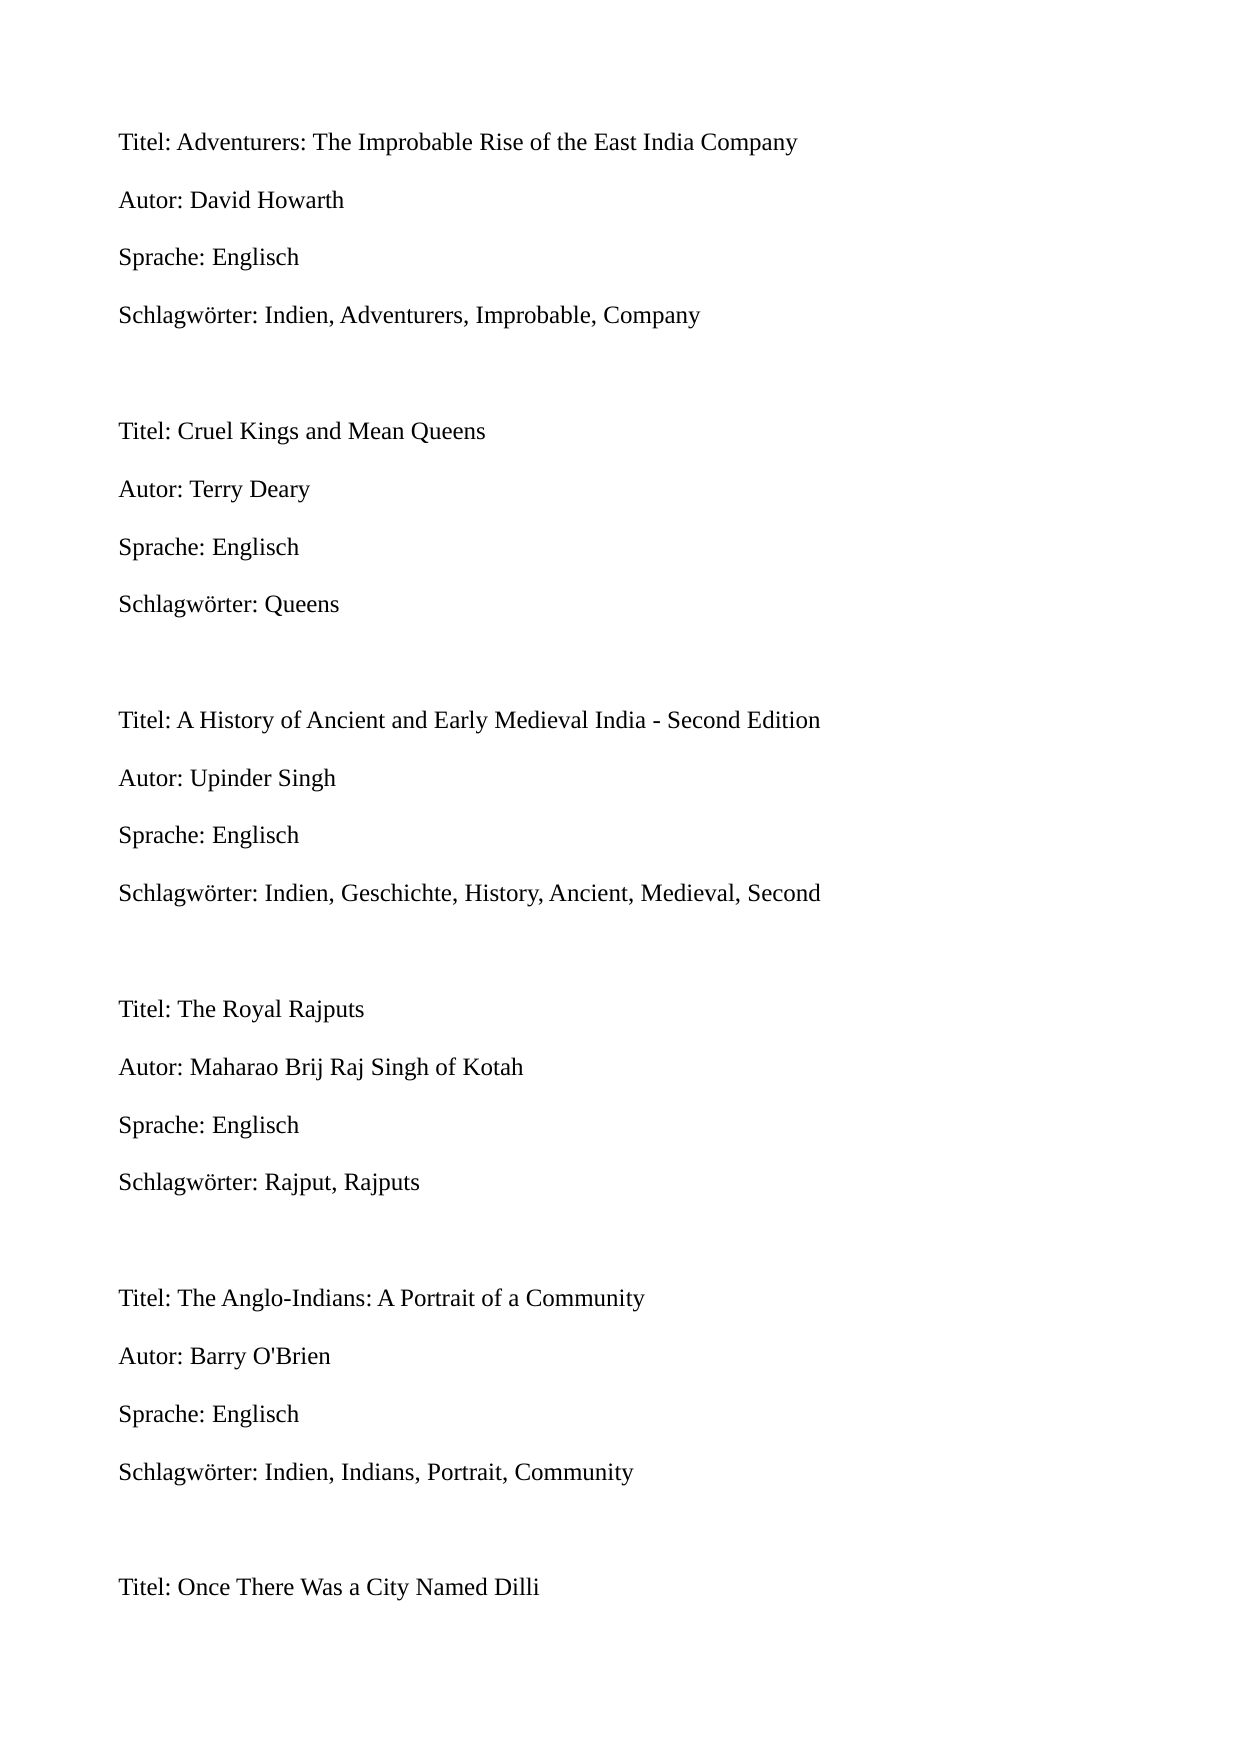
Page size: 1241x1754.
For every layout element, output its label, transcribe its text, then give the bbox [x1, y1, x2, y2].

text Sprache: Englisch [118, 523, 1122, 560]
text Titel: The Anglo-Indians: A Portrait of a Community [118, 1274, 1122, 1312]
text Sprache: Englisch [118, 234, 1122, 271]
text Titel: Once There Was a City Named Dilli [118, 1563, 1122, 1601]
text Titel: Adventurers: The Improbable Rise of the East India Company [118, 118, 1122, 156]
text Sprache: Englisch [118, 812, 1122, 849]
text Schlagwörter: Indien, Indians, Portrait, Community [118, 1448, 1122, 1485]
text Autor: Terry Deary [118, 465, 1122, 502]
text Schlagwörter: Queens [118, 581, 1122, 618]
text Schlagwörter: Indien, Geschichte, History, Ancient, Medieval, Second [118, 870, 1122, 907]
text Autor: David Howarth [118, 176, 1122, 213]
text Autor: Maharao Brij Raj Singh of Kotah [118, 1043, 1122, 1081]
text Schlagwörter: Rajput, Rajputs [118, 1159, 1122, 1196]
text Titel: A History of Ancient and Early Medieval India - Second Edition [118, 696, 1122, 734]
text Sprache: Englisch [118, 1101, 1122, 1138]
text Sprache: Englisch [118, 1390, 1122, 1427]
text Titel: Cruel Kings and Mean Queens [118, 407, 1122, 445]
text Autor: Upinder Singh [118, 754, 1122, 792]
text Autor: Barry O'Brien [118, 1332, 1122, 1370]
text Titel: The Royal Rajputs [118, 985, 1122, 1023]
text Schlagwörter: Indien, Adventurers, Improbable, Company [118, 292, 1122, 329]
